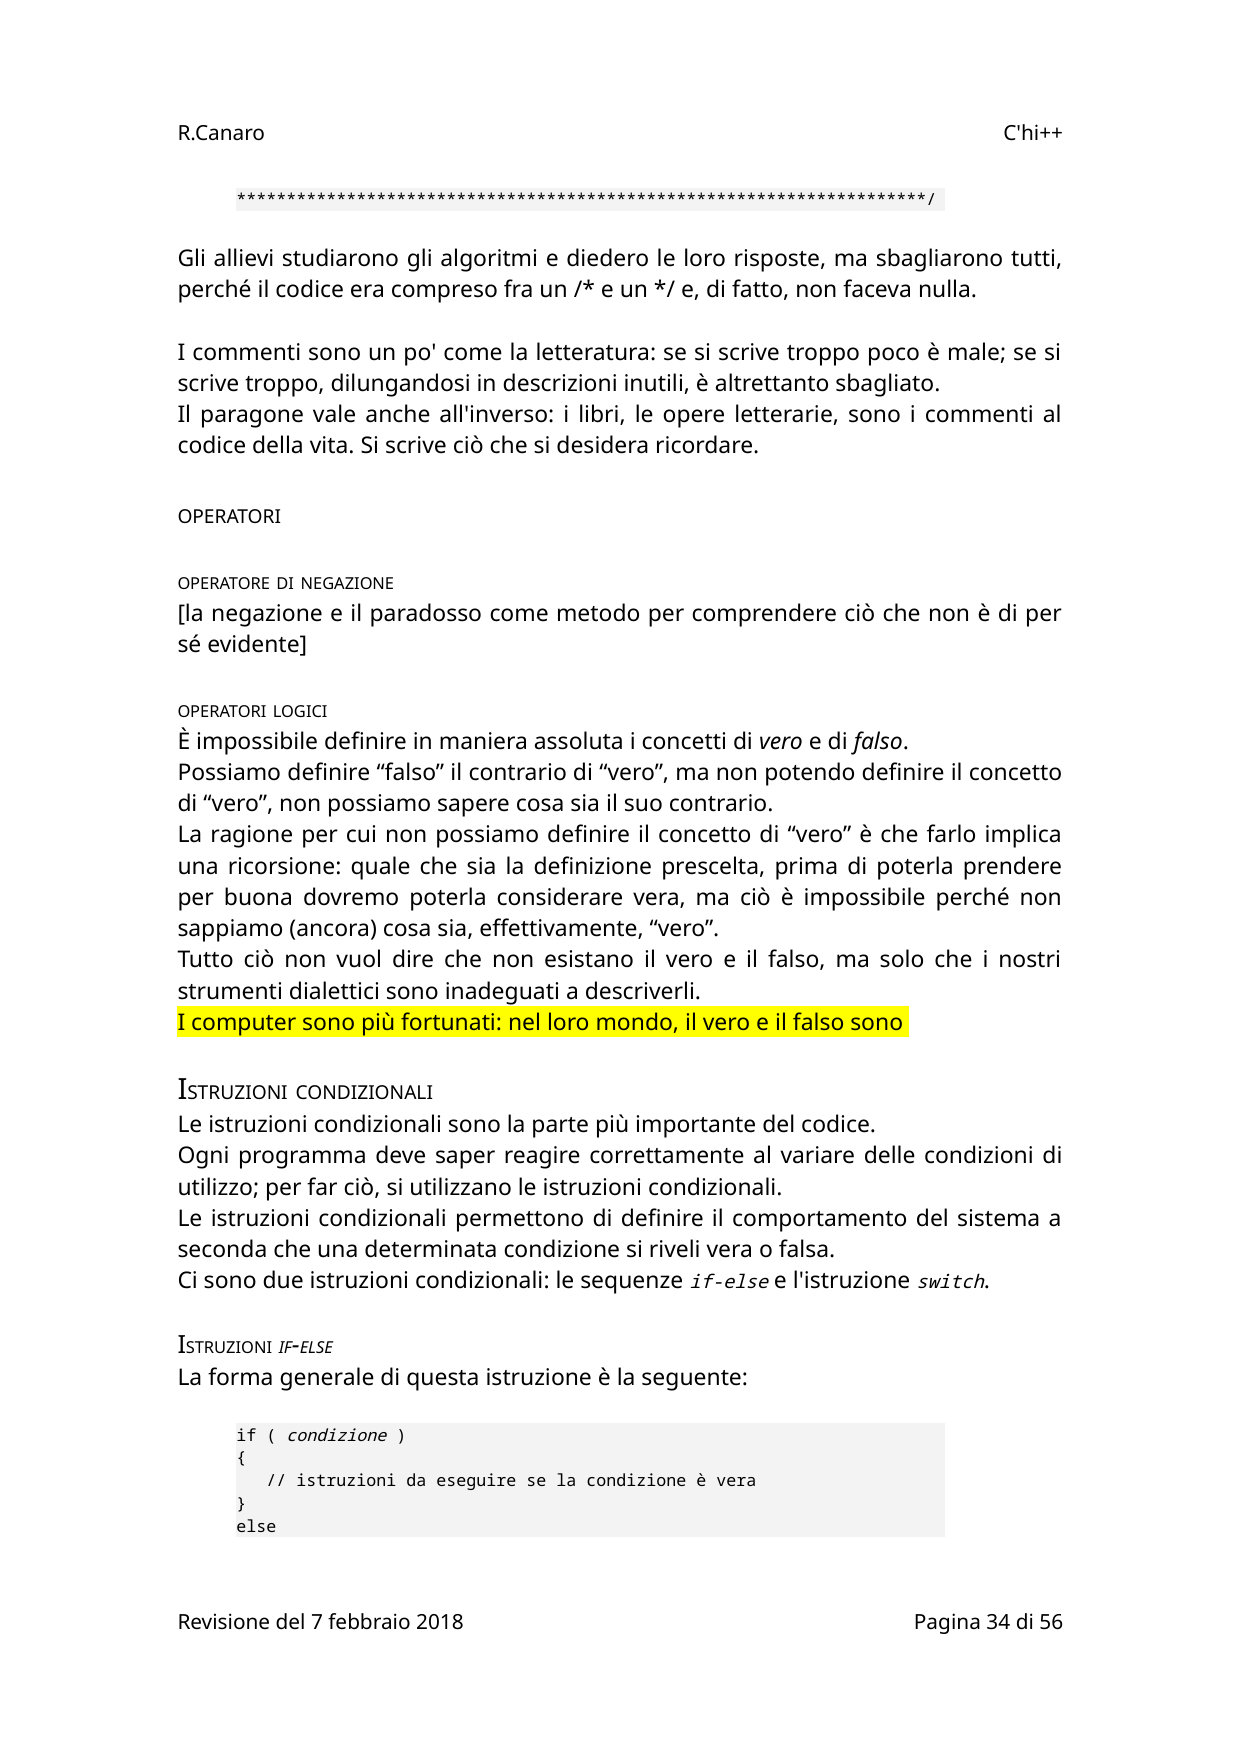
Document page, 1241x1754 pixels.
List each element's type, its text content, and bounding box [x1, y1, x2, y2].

text Ci sono due istruzioni condizionali: le sequenze if-else e l'istruzione switch. [177, 1264, 1063, 1296]
text { [236, 1446, 945, 1469]
text [la negazione e il paradosso come metodo per comprendere ciò che non è di per sé evidente] [177, 597, 1063, 659]
subtitle operatore di negazione [177, 563, 1063, 597]
text Ogni programma deve saper reagire correttamente al variare delle condizioni di utilizzo; per far ciò, si utilizzano le istruzioni condizionali. [177, 1139, 1063, 1202]
text else [236, 1514, 945, 1537]
subtitle Istruzioni condizionali [177, 1068, 1063, 1108]
subtitle operatori logici [177, 691, 1063, 725]
text Le istruzioni condizionali sono la parte più importante del codice. [177, 1108, 1063, 1139]
text Possiamo definire “falso” il contrario di “vero”, ma non potendo definire il concetto di “vero”, non possiamo sapere cosa sia il suo contrario. [177, 756, 1063, 818]
text I computer sono più fortunati: nel loro mondo, il vero e il falso sono [177, 1006, 1063, 1037]
text Le istruzioni condizionali permettono di definire il comportamento del sistema a seconda che una determinata condizione si riveli vera o falsa. [177, 1202, 1063, 1264]
text // istruzioni da eseguire se la condizione è vera [236, 1469, 945, 1492]
text *********************************************************************/ [236, 188, 945, 211]
text La forma generale di questa istruzione è la seguente: [177, 1361, 1063, 1392]
text È impossibile definire in maniera assoluta i concetti di vero e di falso. [177, 725, 1063, 756]
text Il paragone vale anche all'inverso: i libri, le opere letterarie, sono i commenti al codice della vita. Si scrive ciò che si desidera ricordare. [177, 398, 1063, 461]
text if ( condizione ) [236, 1423, 945, 1446]
text } [236, 1492, 945, 1514]
subtitle operatori [177, 492, 1063, 532]
text I commenti sono un po' come la letteratura: se si scrive troppo poco è male; se si scrive troppo, dilungandosi in descrizioni inutili, è altrettanto sbagliato. [177, 336, 1063, 398]
text Tutto ciò non vuol dire che non esistano il vero e il falso, ma solo che i nostri strumenti dialettici sono inadeguati a descriverli. [177, 943, 1063, 1006]
text La ragione per cui non possiamo definire il concetto di “vero” è che farlo implica una ricorsione: quale che sia la definizione prescelta, prima di poterla prendere per buona dovremo poterla considerare vera, ma ciò è impossibile perché non sappiamo (ancora) cosa sia, effettivamente, “vero”. [177, 818, 1063, 943]
subtitle Istruzioni if-else [177, 1327, 1063, 1361]
text Gli allievi studiarono gli algoritmi e diedero le loro risposte, ma sbagliarono tutti, perché il codice era compreso fra un /* e un */ e, di fatto, non faceva nulla. [177, 242, 1063, 304]
